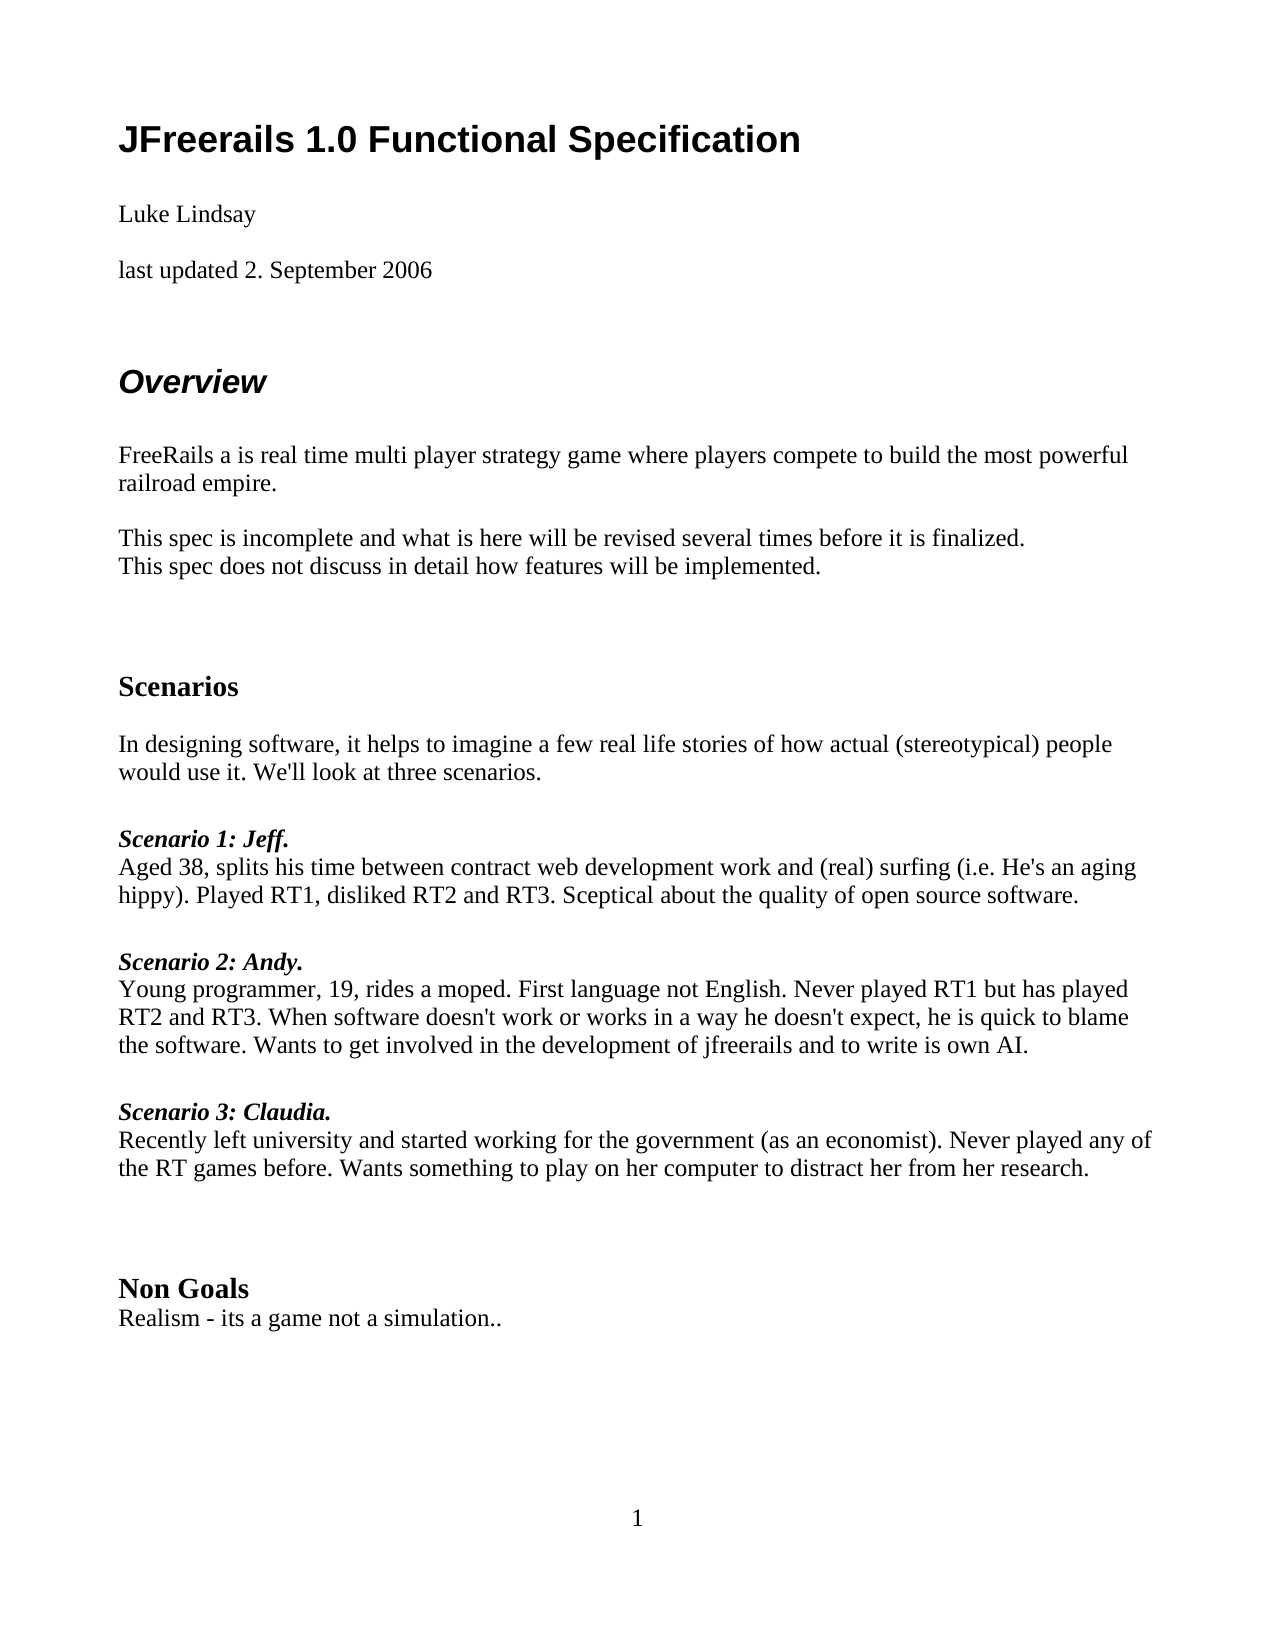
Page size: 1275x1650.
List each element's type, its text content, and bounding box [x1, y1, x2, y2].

text In designing software, it helps to imagine a few real life stories of how actual (stereotypical) people would use it. We'll look at three scenarios. [118, 730, 1157, 786]
text Scenarios [118, 670, 1157, 703]
text Young programmer, 19, rides a moped. First language not English. Never played RT1 but has played RT2 and RT3. When software doesn't work or works in a way he doesn't expect, he is quick to blame the software. Wants to get involved in the development of jfreerails and to write is own AI. [118, 976, 1157, 1059]
text Luke Lindsay [118, 200, 1157, 228]
text FreeRails a is real time multi player strategy game where players compete to build the most powerful railroad empire. [118, 441, 1157, 496]
text Overview [118, 364, 1157, 401]
text Scenario 2: Andy. [118, 948, 1157, 976]
text Recently left university and started working for the government (as an economist). Never played any of the RT games before. Wants something to play on her computer to distract her from her research. [118, 1126, 1157, 1181]
text This spec is incomplete and what is here will be revised several times before it is finalized. [118, 524, 1157, 552]
text Realism - its a game not a simulation.. [118, 1304, 1157, 1332]
text last updated 2. September 2006 [118, 256, 1157, 283]
text Scenario 1: Jeff. [118, 825, 1157, 853]
text Scenario 3: Claudia. [118, 1098, 1157, 1126]
text Aged 38, splits his time between contract web development work and (real) surfing (i.e. He's an aging hippy). Played RT1, disliked RT2 and RT3. Sceptical about the quality of open source software. [118, 853, 1157, 908]
title JFreerails 1.0 Functional Specification [118, 118, 1157, 160]
text Non Goals [118, 1272, 1157, 1304]
text This spec does not discuss in detail how features will be implemented. [118, 552, 1157, 579]
